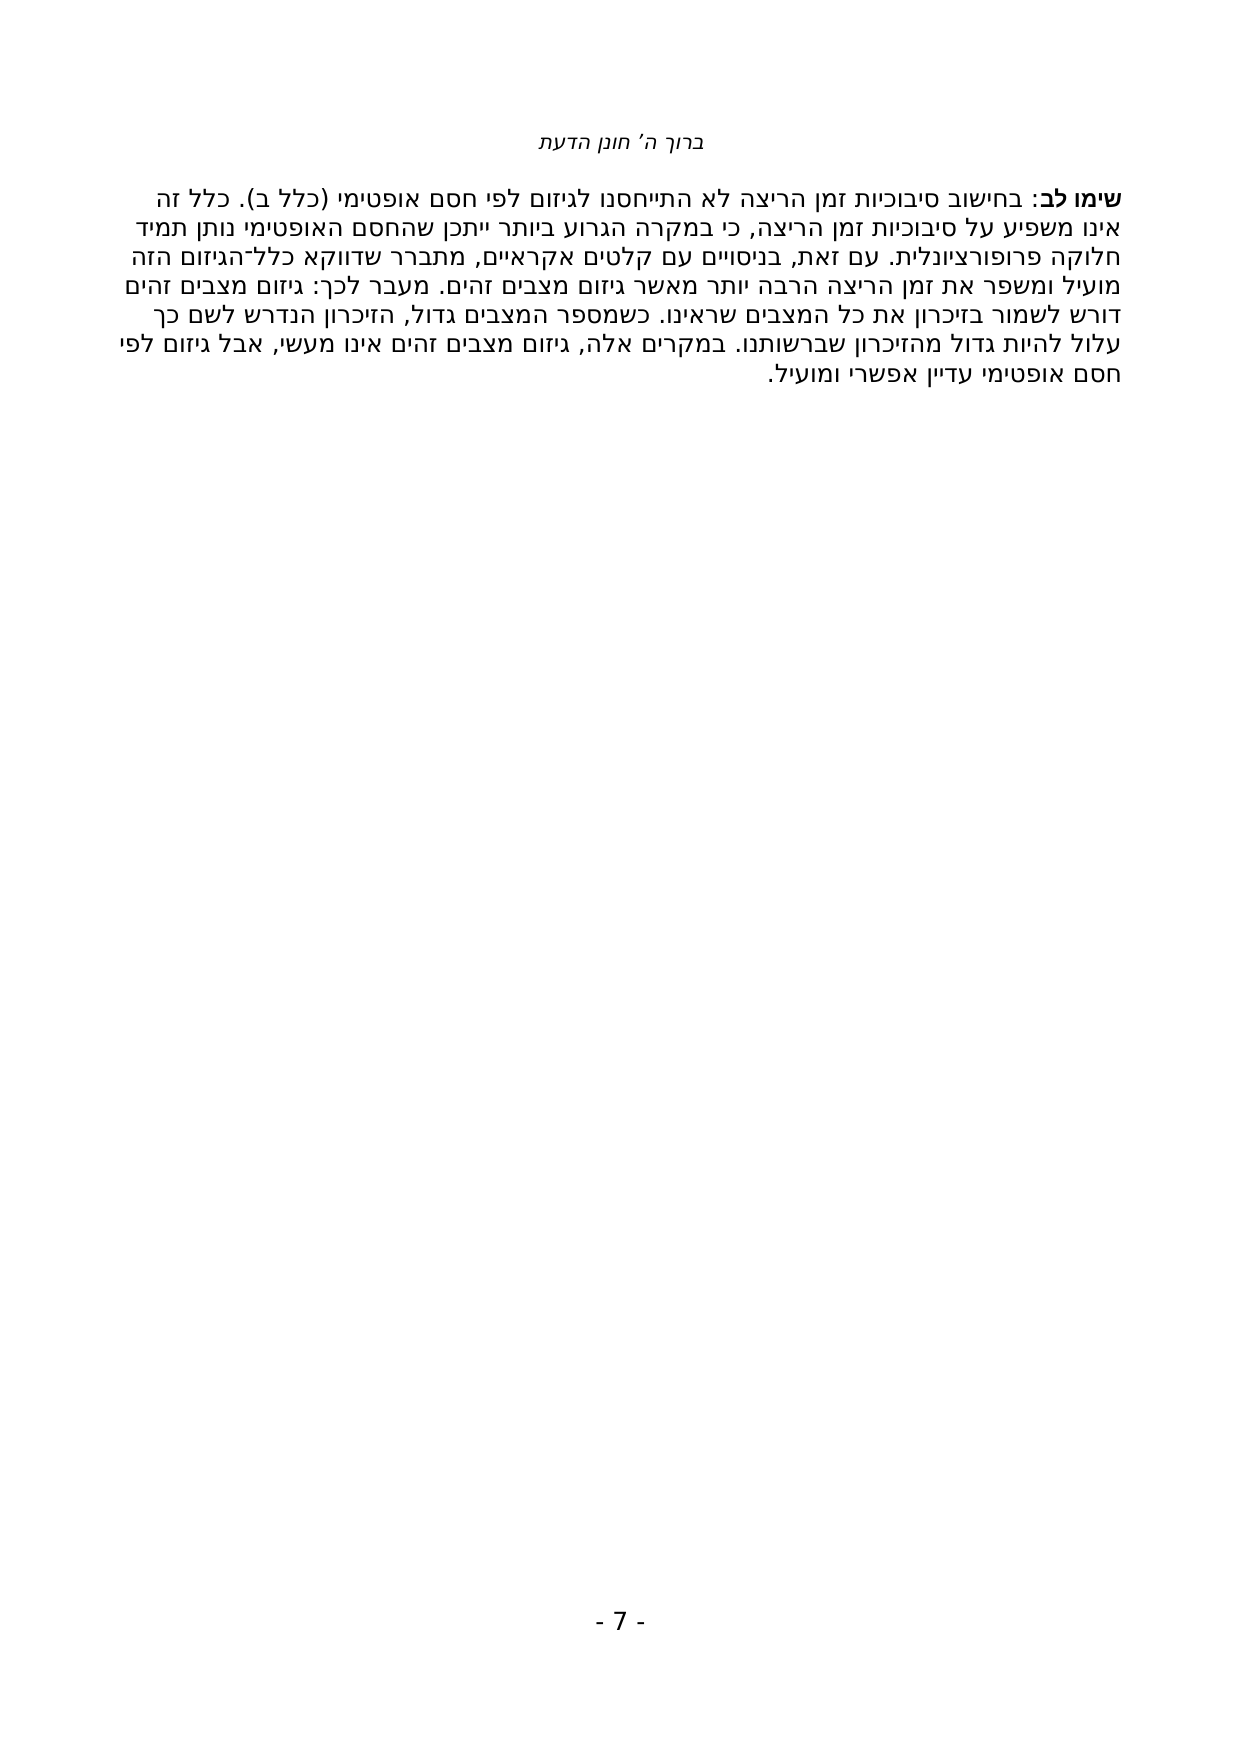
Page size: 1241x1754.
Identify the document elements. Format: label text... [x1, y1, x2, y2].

text שימו לב: בחישוב סיבוכיות זמן הריצה לא התייחסנו לגיזום לפי חסם אופטימי (כלל ב). כלל זה אינו משפיע על סיבוכיות זמן הריצה, כי במקרה הגרוע ביותר ייתכן שהחסם האופטימי נותן תמיד חלוקה פרופורציונלית. עם זאת, בניסויים עם קלטים אקראיים, מתברר שדווקא כלל־הגיזום הזה מועיל ומשפר את זמן הריצה הרבה יותר מאשר גיזום מצבים זהים. מעבר לכך: גיזום מצבים זהים דורש לשמור בזיכרון את כל המצבים שראינו. כשמספר המצבים גדול, הזיכרון הנדרש לשם כך עלול להיות גדול מהזיכרון שברשותנו. במקרים אלה, גיזום מצבים זהים אינו מעשי, אבל גיזום לפי חסם אופטימי עדיין אפשרי ומועיל. [118, 184, 1122, 388]
